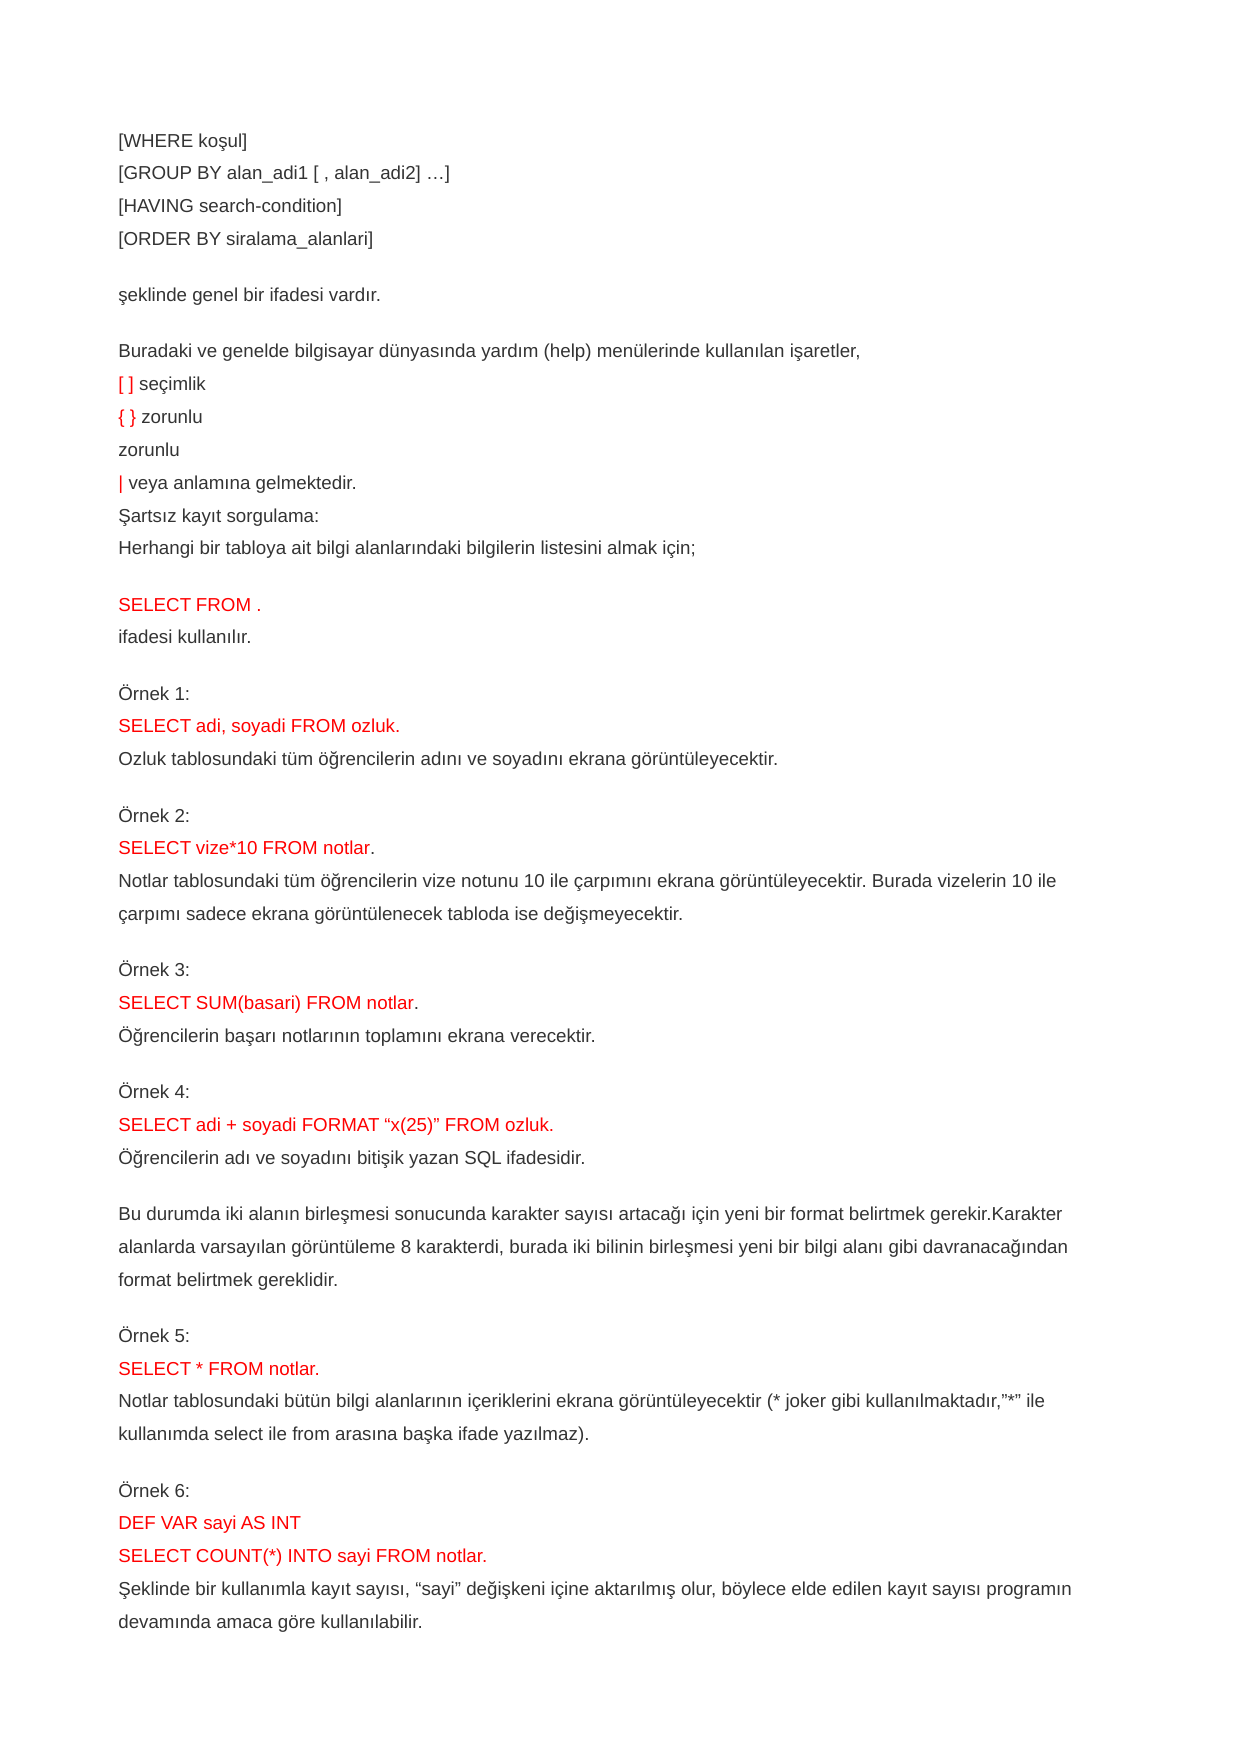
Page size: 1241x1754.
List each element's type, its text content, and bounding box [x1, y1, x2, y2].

text Şeklinde bir kullanımla kayıt sayısı, “sayi” değişkeni içine aktarılmış olur, böylece elde edilen kayıt sayısı programın devamında amaca göre kullanılabilir. [118, 1567, 1122, 1632]
text Buradaki ve genelde bilgisayar dünyasında yardım (help) menülerinde kullanılan işaretler, [118, 329, 1122, 362]
text [ ] seçimlik { } zorunlu zorunlu | veya anlamına gelmektedir. [118, 362, 1122, 493]
text Örnek 4: SELECT adi + soyadi FORMAT “x(25)” FROM ozluk. [118, 1070, 1122, 1135]
text [WHERE koşul] [GROUP BY alan_adi1 [ , alan_adi2] …] [HAVING search-condition] [ORDER BY siralama_alanlari] [118, 118, 1122, 249]
text Örnek 3: SELECT SUM(basari) FROM notlar. [118, 948, 1122, 1013]
text Notlar tablosundaki tüm öğrencilerin vize notunu 10 ile çarpımını ekrana görüntüleyecektir. Burada vizelerin 10 ile çarpımı sadece ekrana görüntülenecek tabloda ise değişmeyecektir. [118, 859, 1122, 924]
text Örnek 6: DEF VAR sayi AS INT SELECT COUNT(*) INTO sayi FROM notlar. [118, 1468, 1122, 1567]
text Örnek 2: SELECT vize*10 FROM notlar. [118, 793, 1122, 859]
text ifadesi kullanılır. [118, 615, 1122, 648]
text Öğrencilerin başarı notlarının toplamını ekrana verecektir. [118, 1013, 1122, 1046]
text Örnek 1: SELECT adi, soyadi FROM ozluk. [118, 671, 1122, 737]
text SELECT FROM . [118, 582, 1122, 615]
text şeklinde genel bir ifadesi vardır. [118, 273, 1122, 306]
text Şartsız kayıt sorgulama: [118, 493, 1122, 526]
text Öğrencilerin adı ve soyadını bitişik yazan SQL ifadesidir. [118, 1135, 1122, 1168]
text Örnek 5: SELECT * FROM notlar. [118, 1313, 1122, 1379]
text Notlar tablosundaki bütün bilgi alanlarının içeriklerini ekrana görüntüleyecektir (* joker gibi kullanılmaktadır,”*” ile kullanımda select ile from arasına başka ifade yazılmaz). [118, 1379, 1122, 1445]
text Bu durumda iki alanın birleşmesi sonucunda karakter sayısı artacağı için yeni bir format belirtmek gerekir.Karakter alanlarda varsayılan görüntüleme 8 karakterdi, burada iki bilinin birleşmesi yeni bir bilgi alanı gibi davranacağından format belirtmek gereklidir. [118, 1192, 1122, 1290]
text Herhangi bir tabloya ait bilgi alanlarındaki bilgilerin listesini almak için; [118, 526, 1122, 559]
text Ozluk tablosundaki tüm öğrencilerin adını ve soyadını ekrana görüntüleyecektir. [118, 737, 1122, 770]
